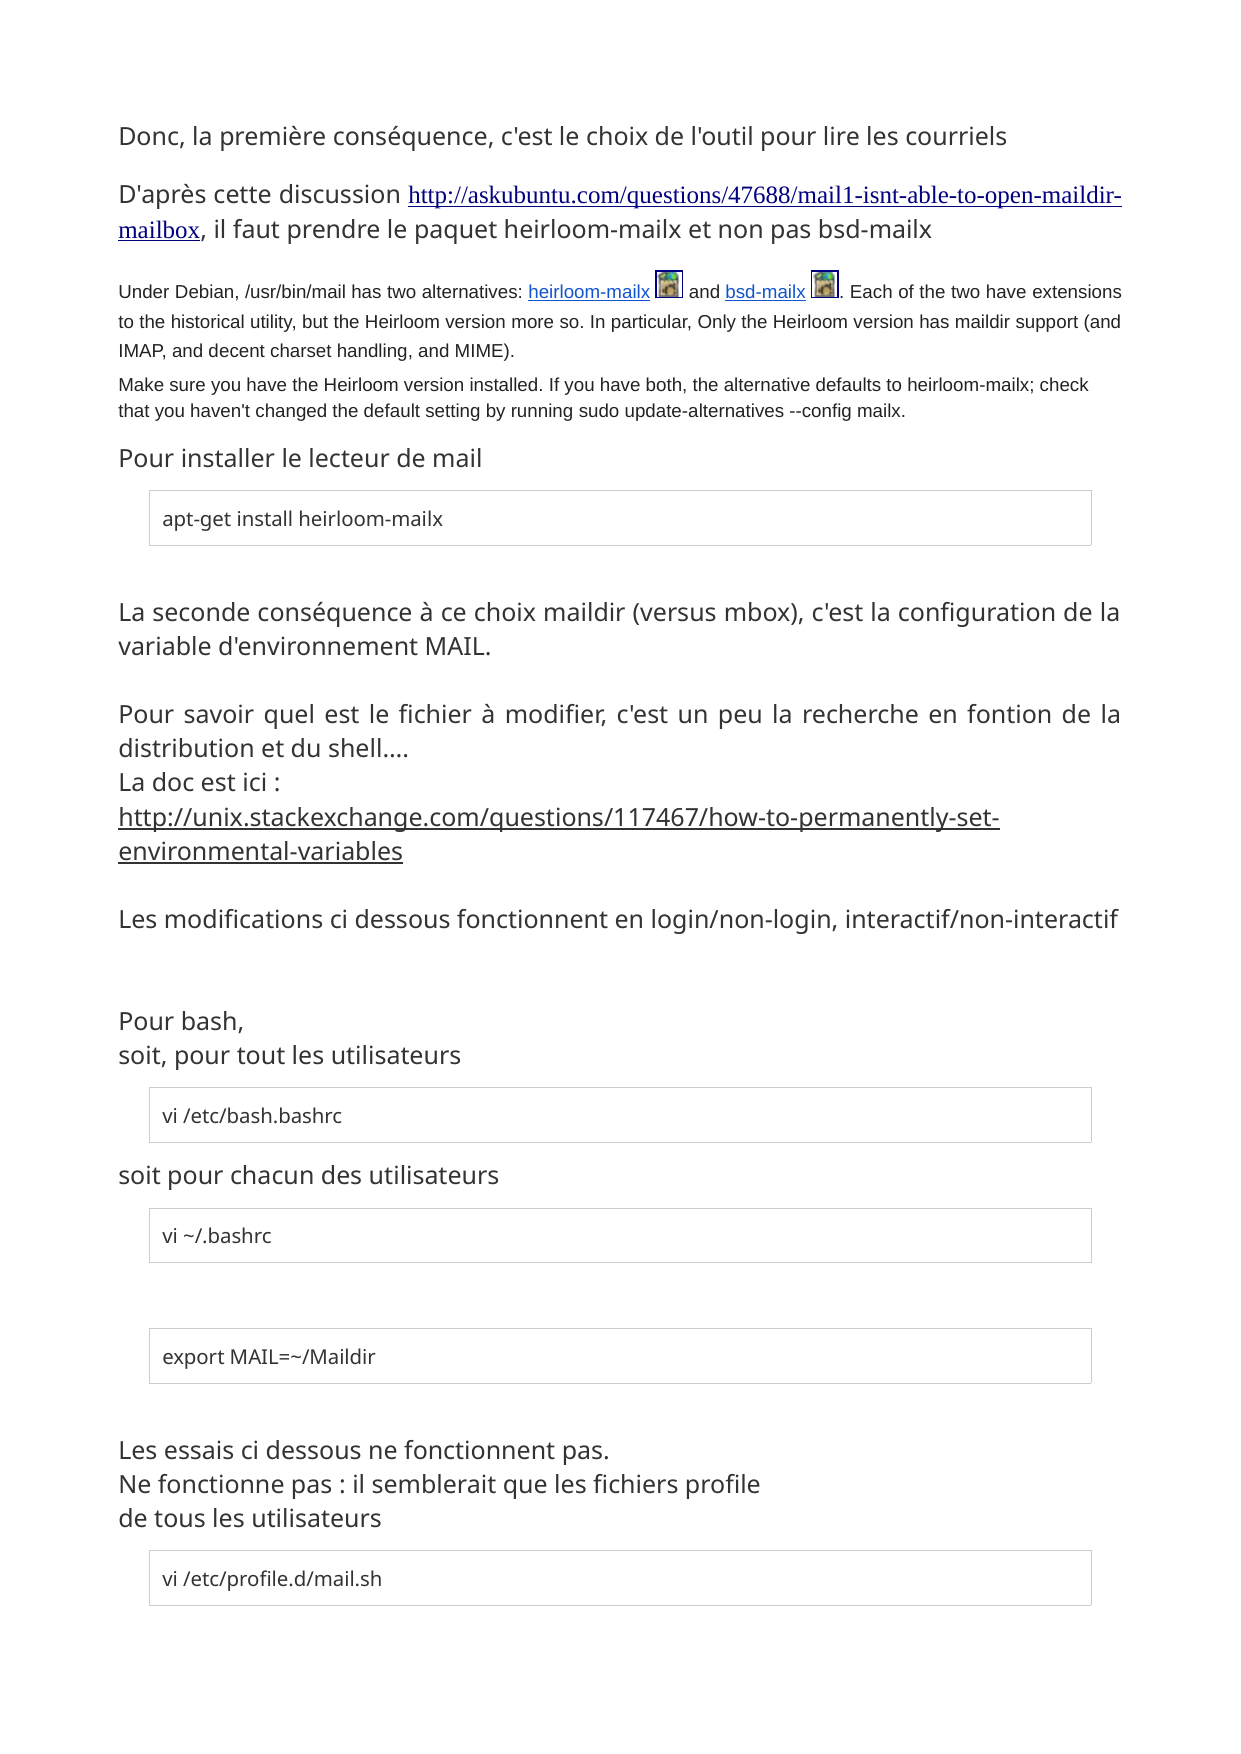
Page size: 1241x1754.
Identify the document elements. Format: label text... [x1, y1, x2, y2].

text de tous les utilisateurs [118, 1500, 1122, 1534]
text soit, pour tout les utilisateurs [118, 1038, 1122, 1072]
text Pour bash, [118, 1003, 1122, 1038]
text La seconde conséquence à ce choix maildir (versus mbox), c'est la configuration de la variable d'environnement MAIL. [118, 595, 1122, 663]
text vi /etc/bash.bashrc [150, 1088, 1091, 1142]
text Under Debian, /usr/bin/mail has two alternatives: heirloom-mailx and bsd-mailx . Each of the two have extensions to the historical utility, but the Heirloom version more so. In particular, Only the Heirloom version has maildir support (and IMAP, and decent charset handling, and MIME). [118, 270, 1122, 362]
text vi ~/.bashrc [150, 1209, 1091, 1262]
text apt-get install heirloom-mailx [150, 491, 1091, 545]
text soit pour chacun des utilisateurs [118, 1158, 1122, 1192]
text vi /etc/profile.d/mail.sh [150, 1551, 1091, 1605]
picture [812, 272, 837, 297]
picture [657, 272, 682, 297]
text Pour installer le lecteur de mail [118, 441, 1122, 474]
text Les modifications ci dessous fonctionnent en login/non-login, interactif/non-interactif [118, 901, 1122, 935]
text D'après cette discussion http://askubuntu.com/questions/47688/mail1-isnt-able-to-open-maildir-mailbox, il faut prendre le paquet heirloom-mailx et non pas bsd-mailx [118, 177, 1122, 245]
text export MAIL=~/Maildir [150, 1329, 1091, 1383]
text Make sure you have the Heirloom version installed. If you have both, the alternative defaults to heirloom-mailx; check that you haven't changed the default setting by running sudo update-alternatives --config mailx. [118, 374, 1122, 422]
text Les essais ci dessous ne fonctionnent pas. [118, 1432, 1122, 1466]
text Donc, la première conséquence, c'est le choix de l'outil pour lire les courriels [118, 118, 1122, 152]
text Ne fonctionne pas : il semblerait que les fichiers profile [118, 1466, 1122, 1500]
text http://unix.stackexchange.com/questions/117467/how-to-permanently-set-environmental-variables [118, 799, 1122, 867]
text Pour savoir quel est le fichier à modifier, c'est un peu la recherche en fontion de la distribution et du shell…. [118, 697, 1122, 765]
text La doc est ici : [118, 765, 1122, 799]
